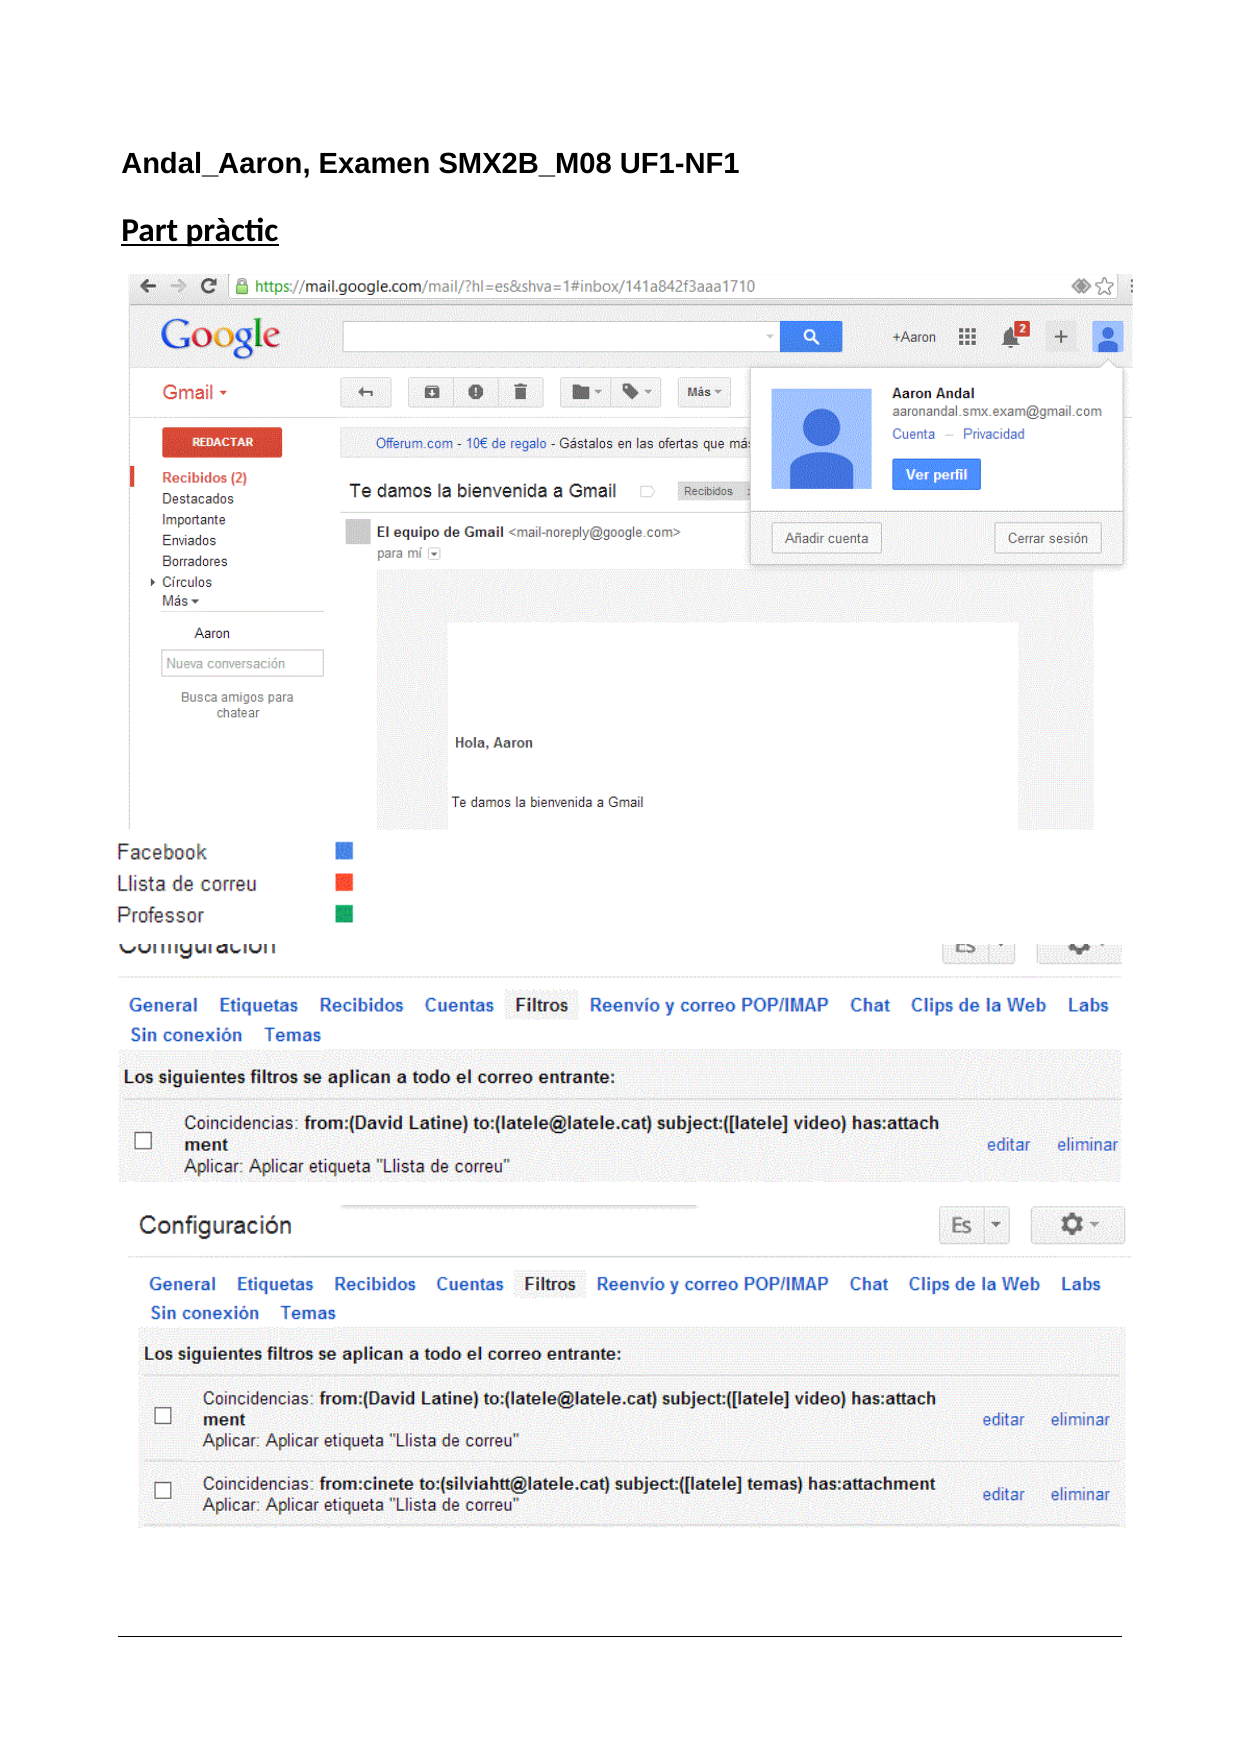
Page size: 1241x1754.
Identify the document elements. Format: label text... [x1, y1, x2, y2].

picture [127, 1205, 1132, 1528]
text Part pràctic [121, 209, 1119, 250]
picture [117, 944, 1122, 1182]
picture [108, 836, 372, 929]
picture [128, 274, 1133, 830]
